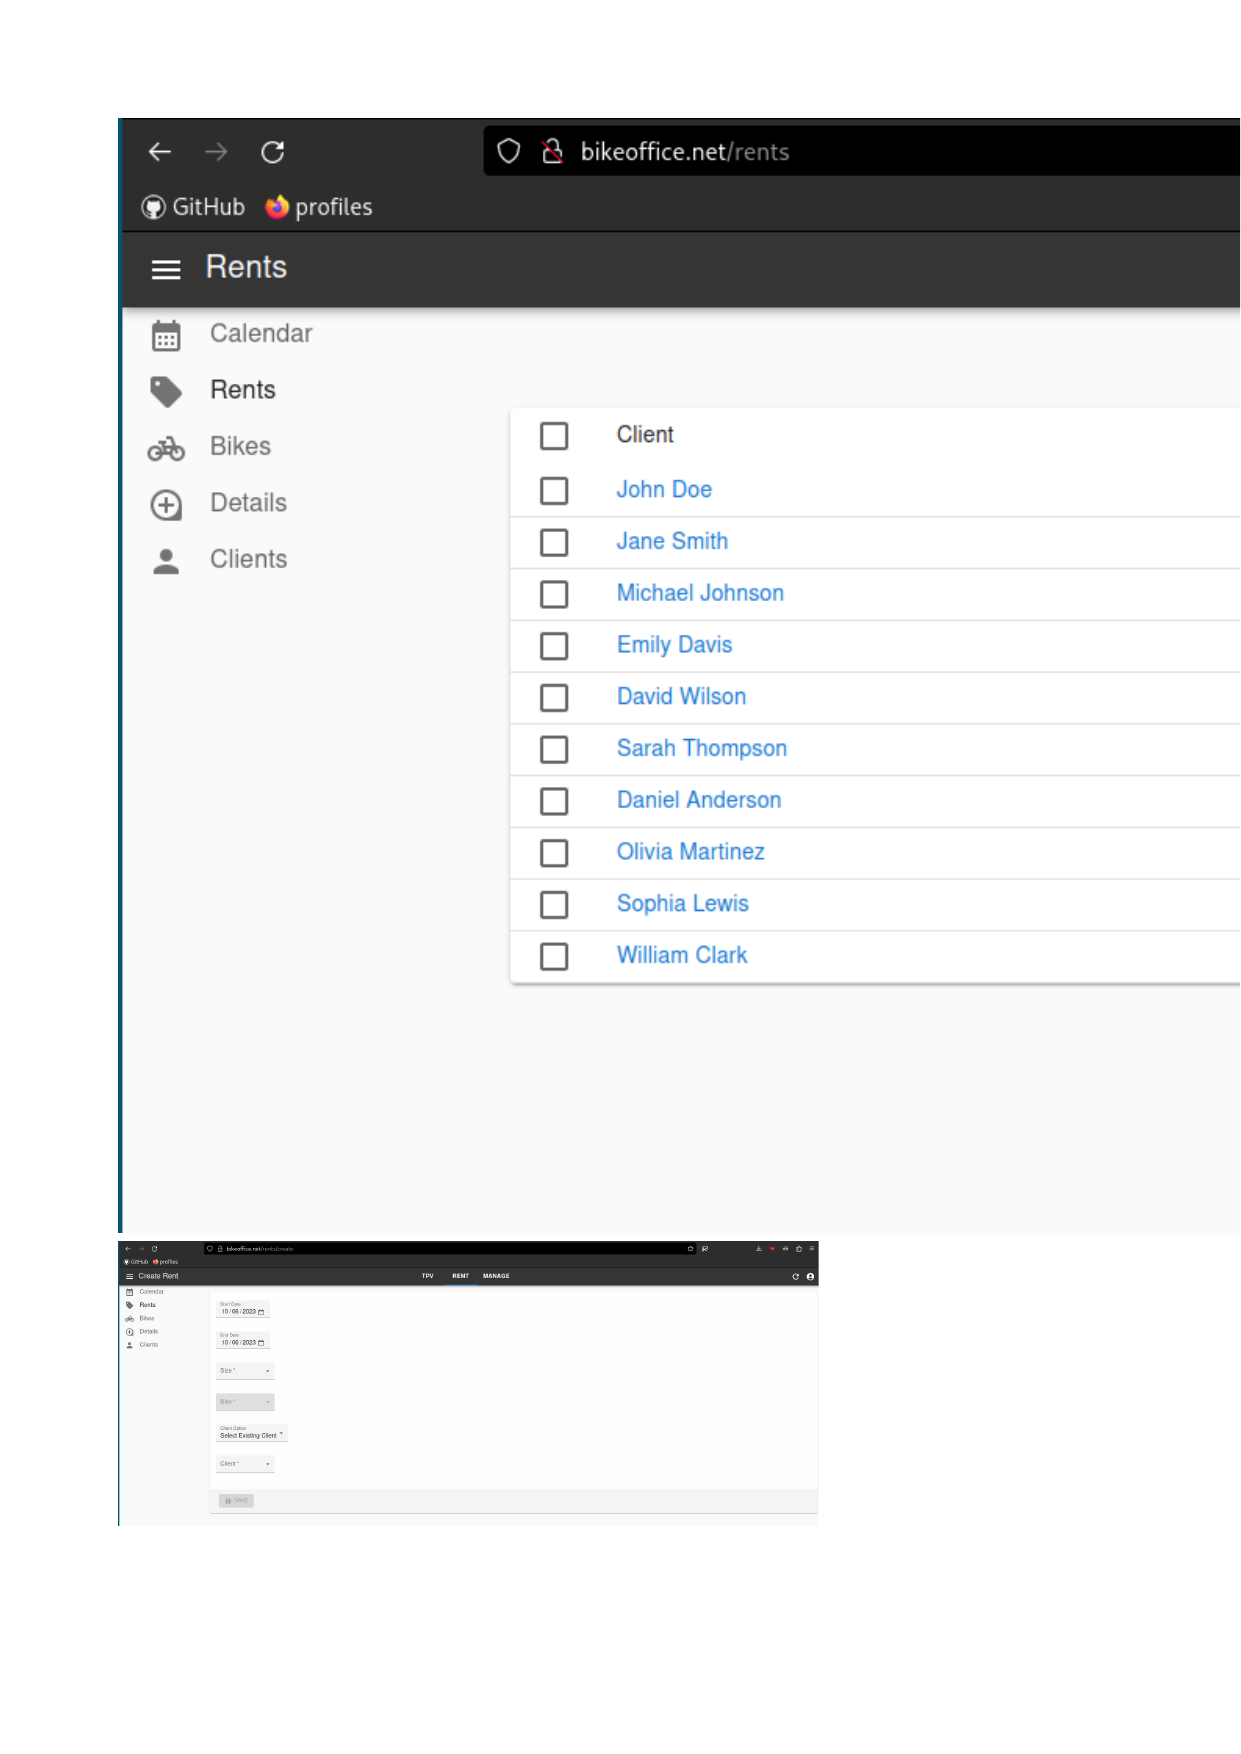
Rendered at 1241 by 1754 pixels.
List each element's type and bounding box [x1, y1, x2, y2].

picture [120, 1241, 819, 1526]
picture [123, 118, 1241, 1233]
